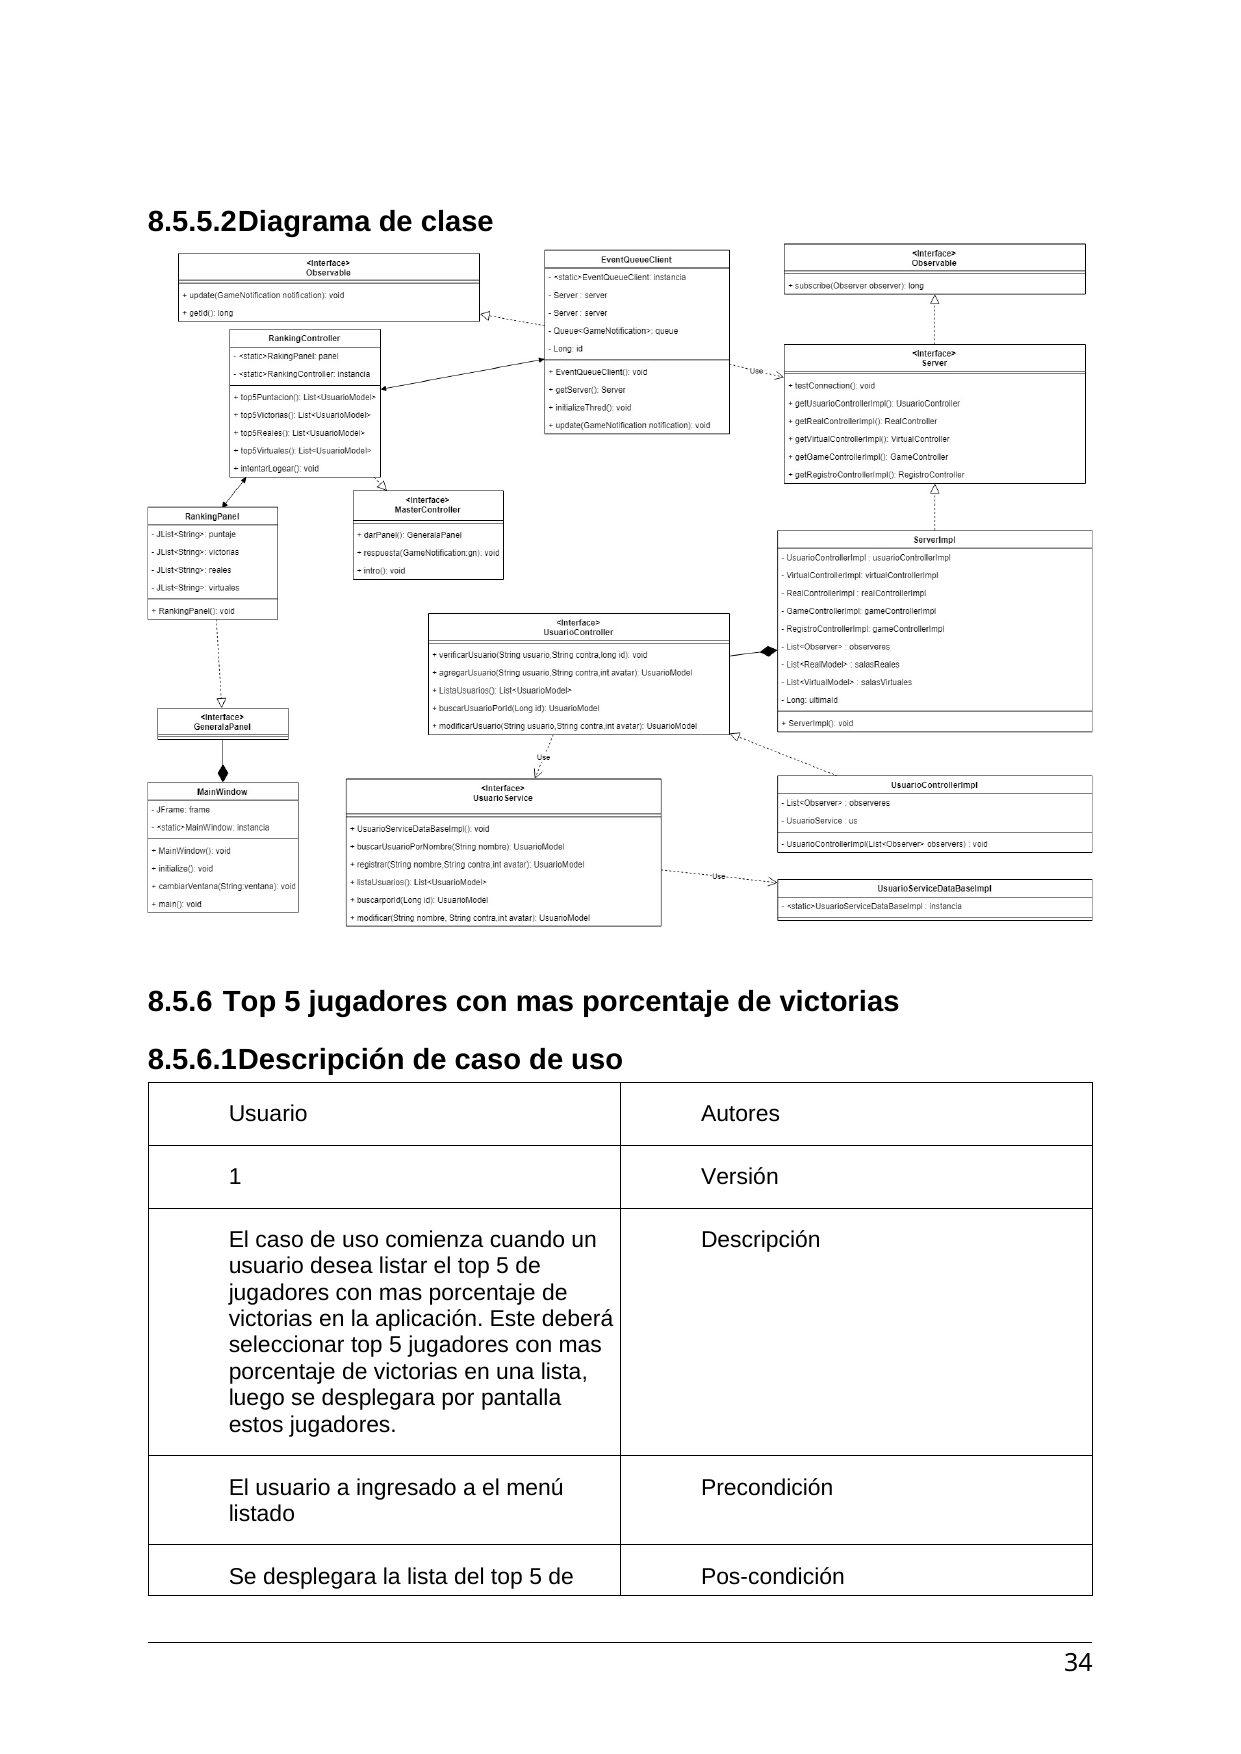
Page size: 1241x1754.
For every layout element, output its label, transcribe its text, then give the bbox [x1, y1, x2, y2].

subtitle Top 5 jugadores con mas porcentaje de victorias [148, 983, 1092, 1017]
table_header Autores [621, 1083, 1092, 1145]
table_cell El usuario a ingresado a el menú listado [149, 1456, 620, 1544]
picture [147, 243, 1093, 928]
subtitle Descripción de caso de uso [148, 1042, 1092, 1076]
table_cell Versión [621, 1146, 1092, 1208]
table_header Usuario [149, 1083, 620, 1145]
table_cell Precondición [621, 1456, 1092, 1544]
subtitle Diagrama de clase [148, 204, 1092, 237]
table_cell 1 [149, 1146, 620, 1208]
table_cell Descripción [621, 1209, 1092, 1455]
table_cell Pos-condición [621, 1545, 1092, 1595]
table_cell Se desplegara la lista del top 5 de [149, 1545, 620, 1595]
table_cell El caso de uso comienza cuando un usuario desea listar el top 5 de jugadores con mas porcentaje de victorias en la aplicación. Este deberá seleccionar top 5 jugadores con mas porcentaje de victorias en una lista, luego se desplegara por pantalla estos jugadores. [149, 1209, 620, 1455]
